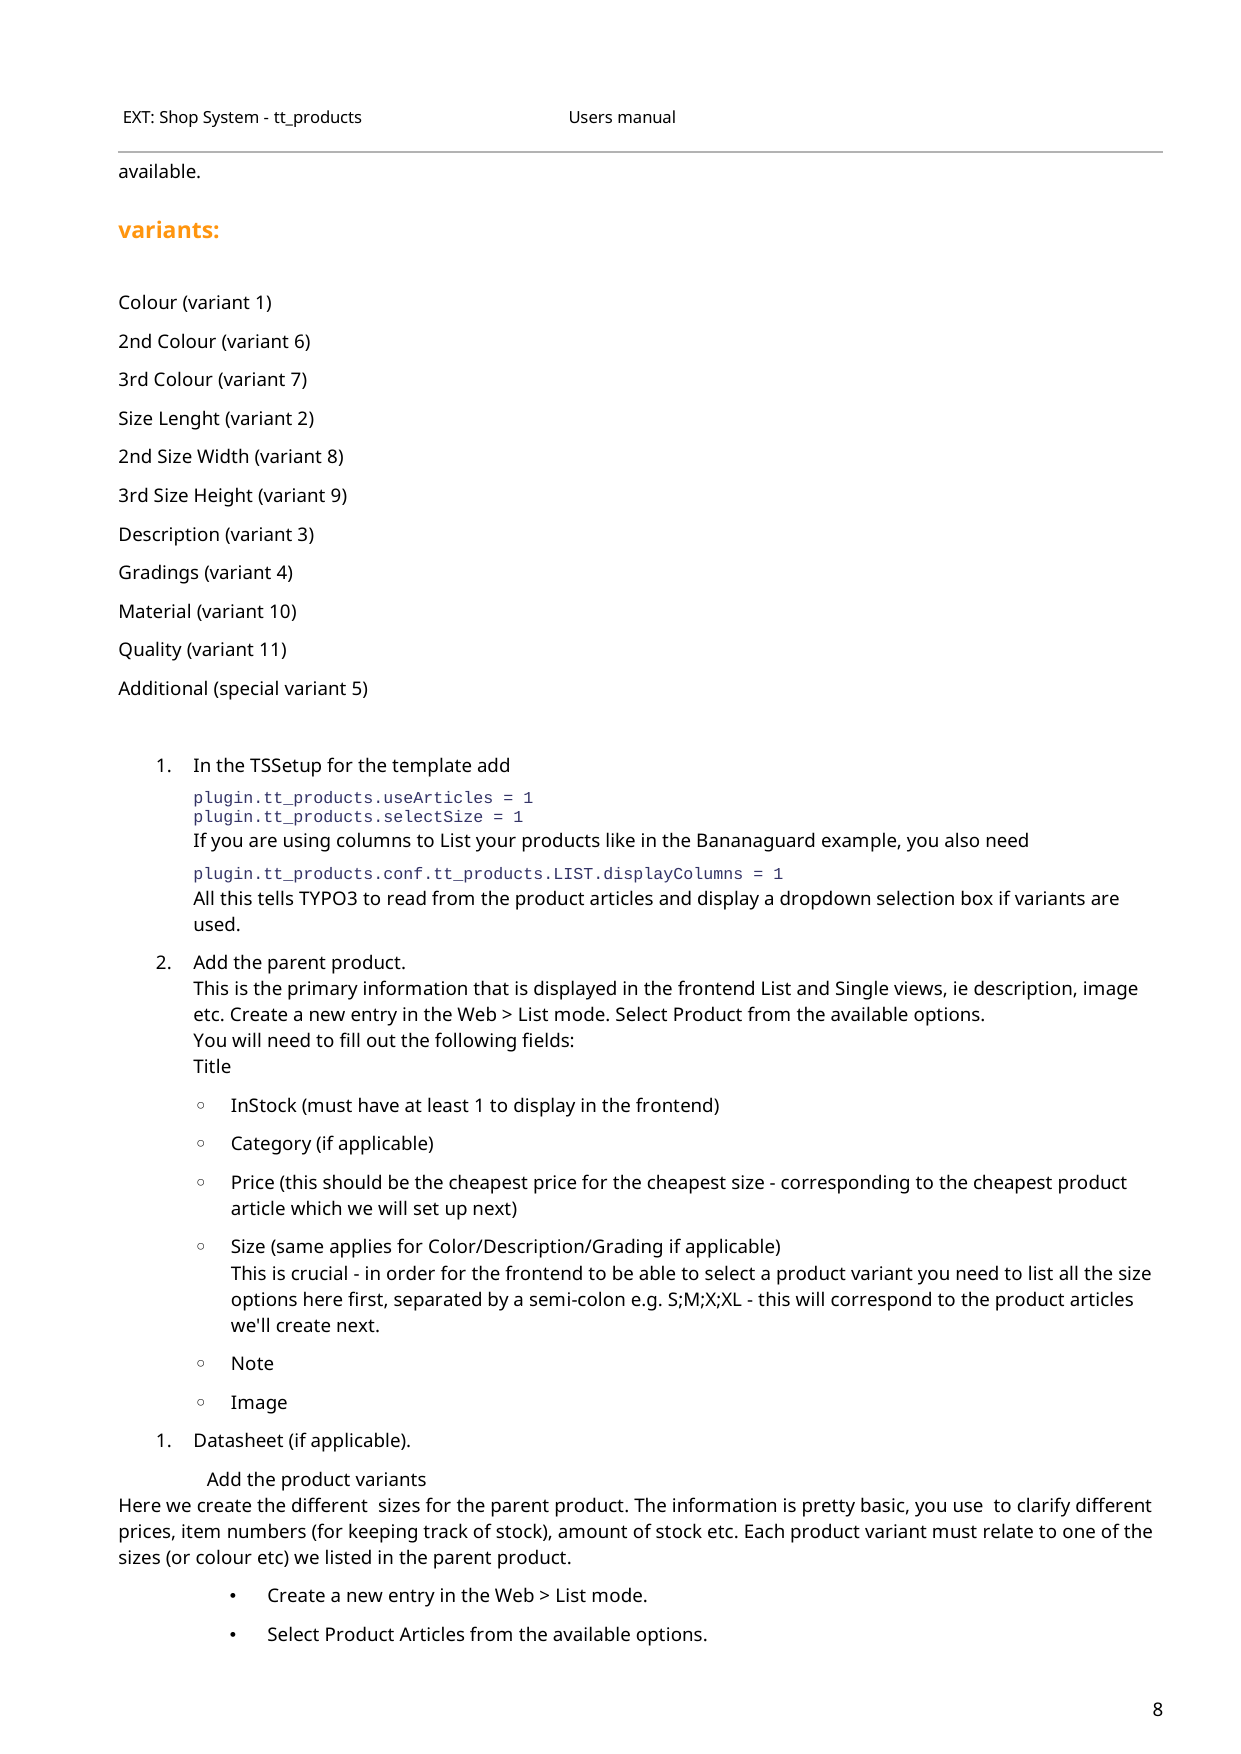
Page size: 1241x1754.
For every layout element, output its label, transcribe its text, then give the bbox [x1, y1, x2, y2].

subtitle plugin.tt_products.selectSize = 1 [156, 809, 1163, 827]
list All this tells TYPO3 to read from the product articles and display a dropdown selection box if variants are used. [156, 884, 1163, 936]
list Note [193, 1350, 1163, 1376]
list Select Product Articles from the available options. [229, 1621, 1163, 1647]
list If you are using columns to List your products like in the Bananaguard example, you also need [156, 827, 1163, 853]
subtitle plugin.tt_products.conf.tt_products.LIST.displayColumns = 1 [156, 866, 1163, 884]
text 3rd Size Height (variant 9) [118, 482, 1163, 508]
text Quality (variant 11) [118, 636, 1163, 662]
list InStock (must have at least 1 to display in the frontend) [193, 1092, 1163, 1118]
text Gradings (variant 4) [118, 559, 1163, 585]
list Datasheet (if applicable). [156, 1427, 1163, 1453]
list Price (this should be the cheapest price for the cheapest size - corresponding to the cheapest product article which we will set up next) [193, 1169, 1163, 1221]
list Image [193, 1388, 1163, 1414]
text available. [118, 158, 1163, 184]
list In the TSSetup for the template add [156, 752, 1163, 778]
text Material (variant 10) [118, 598, 1163, 624]
text 2nd Size Width (variant 8) [118, 443, 1163, 469]
text Additional (special variant 5) [118, 675, 1163, 701]
list Create a new entry in the Web > List mode. [229, 1582, 1163, 1608]
text Size Lenght (variant 2) [118, 405, 1163, 431]
subtitle variants: [118, 214, 1163, 245]
text Description (variant 3) [118, 521, 1163, 547]
list Category (if applicable) [193, 1130, 1163, 1156]
text Add the product variants Here we create the different sizes for the parent product. The information is pretty basic, you use to clarify different prices, item numbers (for keeping track of stock), amount of stock etc. Each product variant must relate to one of the sizes (or colour etc) we listed in the parent product. [118, 1466, 1163, 1570]
list Add the parent product. This is the primary information that is displayed in the frontend List and Single views, ie description, image etc. Create a new entry in the Web > List mode. Select Product from the available options. You will need to fill out the following fields: Title [156, 949, 1163, 1079]
text 2nd Colour (variant 6) [118, 328, 1163, 354]
list Size (same applies for Color/Description/Grading if applicable) This is crucial - in order for the frontend to be able to select a product variant you need to list all the size options here first, separated by a semi-colon e.g. S;M;X;XL - this will correspond to the product articles we'll create next. [193, 1233, 1163, 1337]
subtitle plugin.tt_products.useArticles = 1 [156, 790, 1163, 809]
text 3rd Colour (variant 7) [118, 366, 1163, 392]
text Colour (variant 1) [118, 289, 1163, 315]
